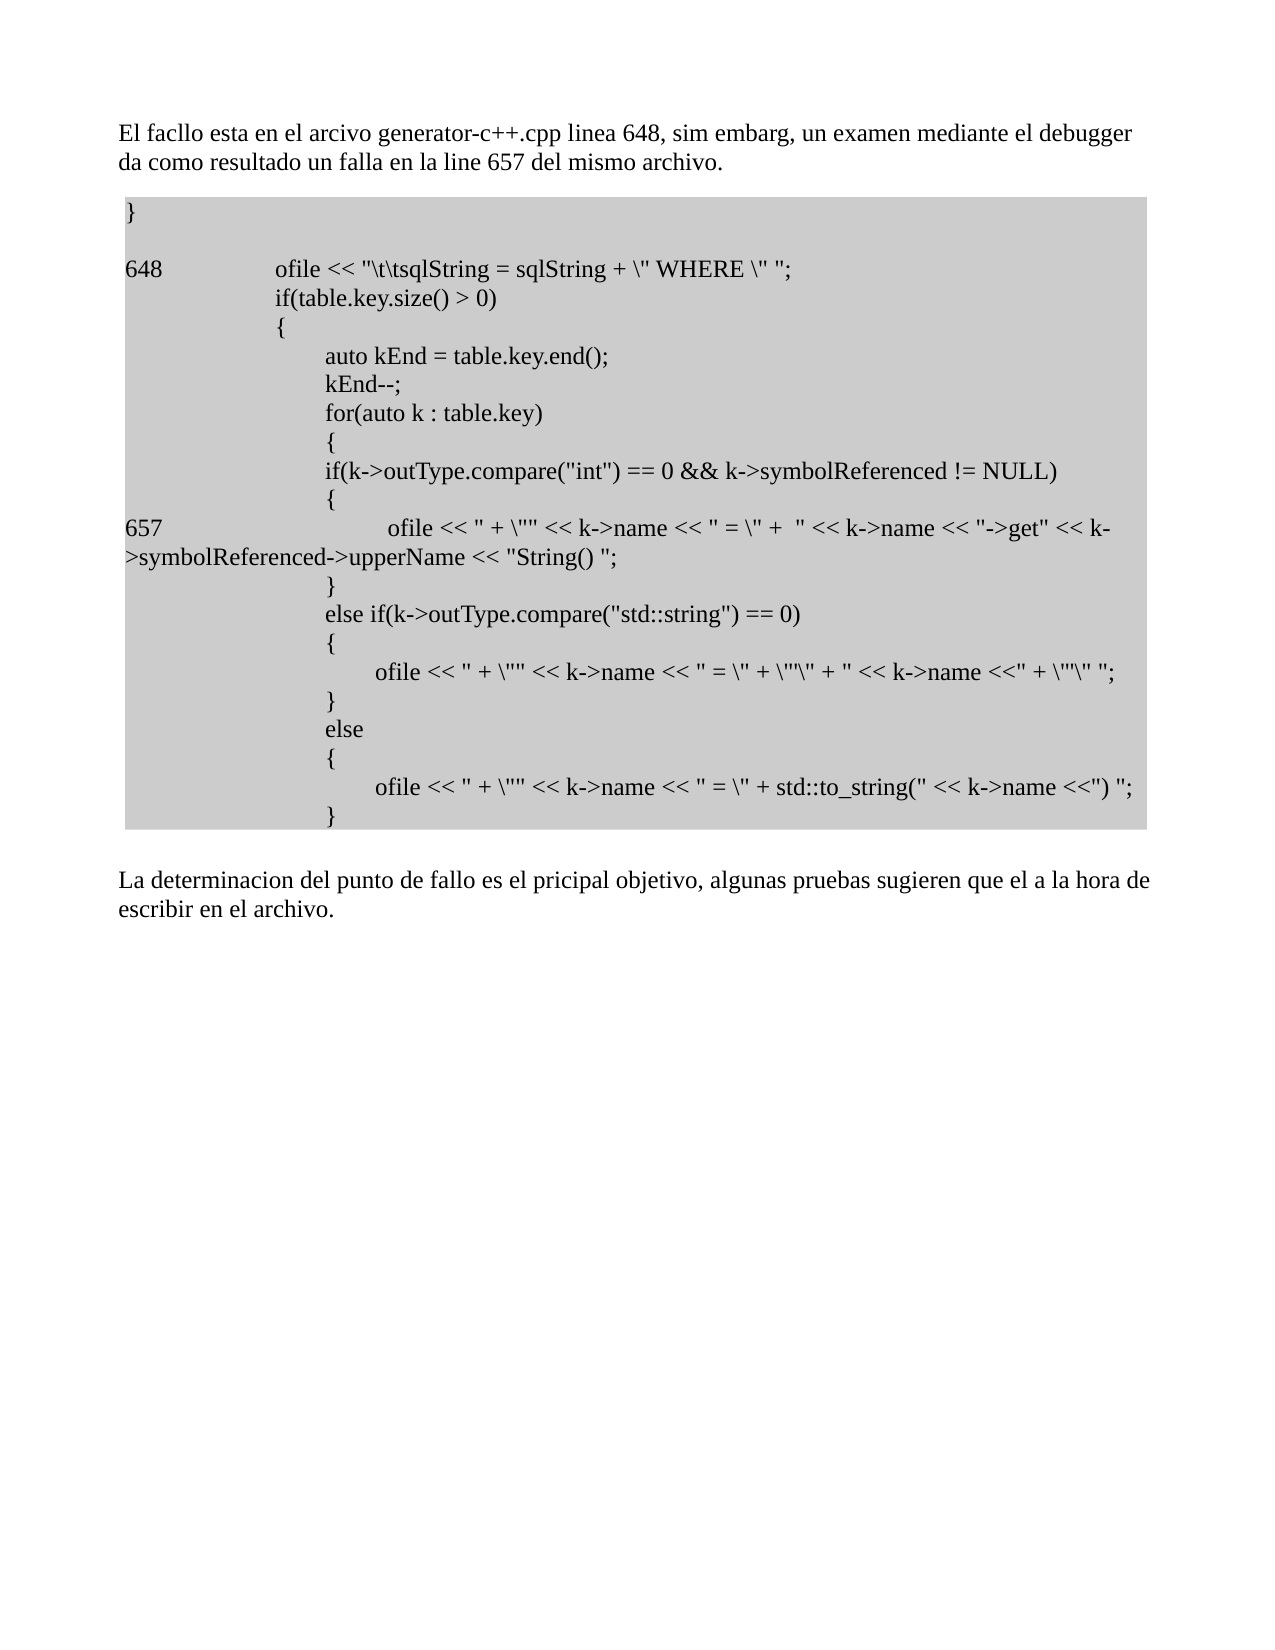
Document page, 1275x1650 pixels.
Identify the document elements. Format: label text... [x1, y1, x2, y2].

text El facllo esta en el arcivo generator-c++.cpp linea 648, sim embarg, un examen mediante el debugger da como resultado un falla en la line 657 del mismo archivo. [118, 118, 1157, 176]
text La determinacion del punto de fallo es el pricipal objetivo, algunas pruebas sugieren que el a la hora de escribir en el archivo. [118, 866, 1157, 923]
